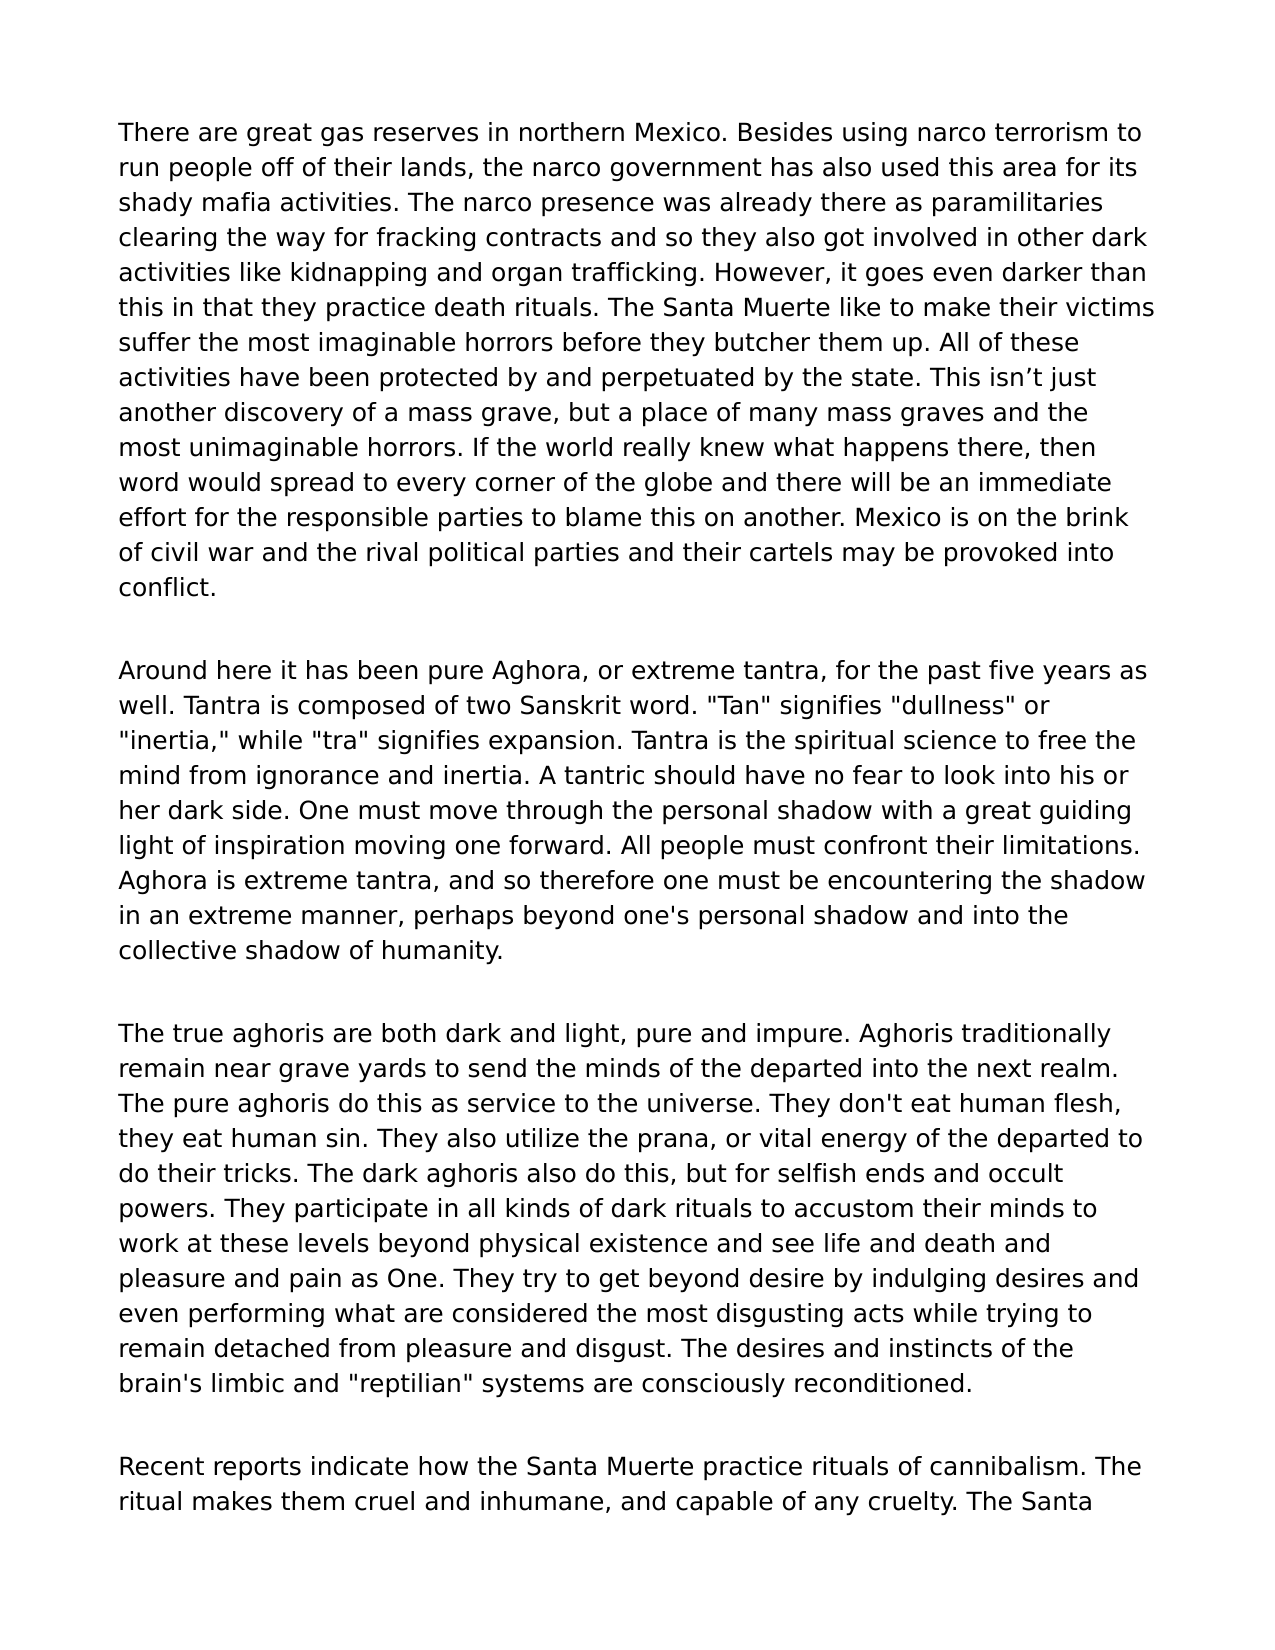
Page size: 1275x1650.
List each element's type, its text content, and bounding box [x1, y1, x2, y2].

text The true aghoris are both dark and light, pure and impure. Aghoris traditionally remain near grave yards to send the minds of the departed into the next realm. The pure aghoris do this as service to the universe. They don't eat human flesh, they eat human sin. They also utilize the prana, or vital energy of the departed to do their tricks. The dark aghoris also do this, but for selfish ends and occult powers. They participate in all kinds of dark rituals to accustom their minds to work at these levels beyond physical existence and see life and death and pleasure and pain as One. They try to get beyond desire by indulging desires and even performing what are considered the most disgusting acts while trying to remain detached from pleasure and disgust. The desires and instincts of the brain's limbic and "reptilian" systems are consciously reconditioned. [118, 1019, 1157, 1398]
text Recent reports indicate how the Santa Muerte practice rituals of cannibalism. The ritual makes them cruel and inhumane, and capable of any cruelty. The Santa [118, 1452, 1157, 1517]
text Around here it has been pure Aghora, or extreme tantra, for the past five years as well. Tantra is composed of two Sanskrit word. "Tan" signifies "dullness" or "inertia," while "tra" signifies expansion. Tantra is the spiritual science to free the mind from ignorance and inertia. A tantric should have no fear to look into his or her dark side. One must move through the personal shadow with a great guiding light of inspiration moving one forward. All people must confront their limitations. Aghora is extreme tantra, and so therefore one must be encountering the shadow in an extreme manner, perhaps beyond one's personal shadow and into the collective shadow of humanity. [118, 656, 1157, 965]
text There are great gas reserves in northern Mexico. Besides using narco terrorism to run people off of their lands, the narco government has also used this area for its shady mafia activities. The narco presence was already there as paramilitaries clearing the way for fracking contracts and so they also got involved in other dark activities like kidnapping and organ trafficking. However, it goes even darker than this in that they practice death rituals. The Santa Muerte like to make their victims suffer the most imaginable horrors before they butcher them up. All of these activities have been protected by and perpetuated by the state. This isn’t just another discovery of a mass grave, but a place of many mass graves and the most unimaginable horrors. If the world really knew what happens there, then word would spread to every corner of the globe and there will be an immediate effort for the responsible parties to blame this on another. Mexico is on the brink of civil war and the rival political parties and their cartels may be provoked into conflict. [118, 118, 1157, 602]
